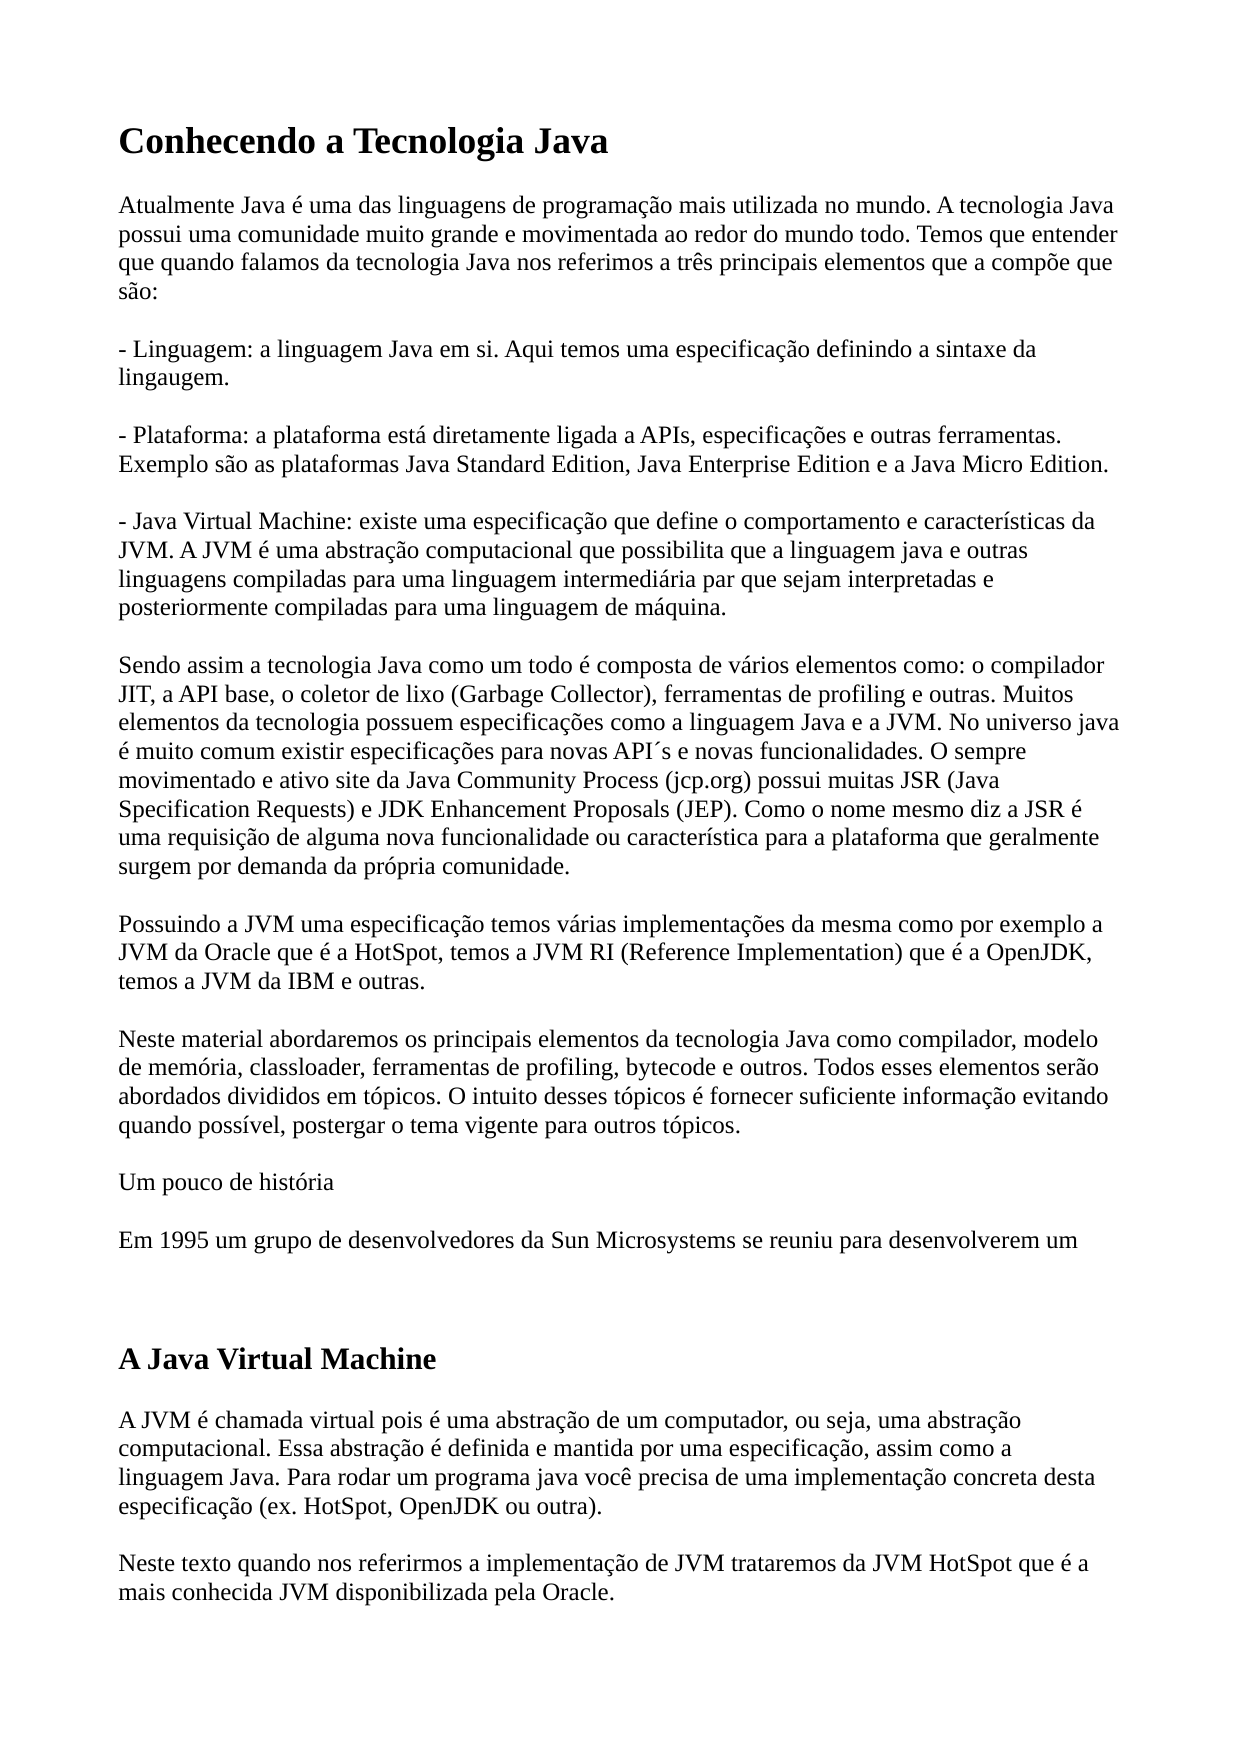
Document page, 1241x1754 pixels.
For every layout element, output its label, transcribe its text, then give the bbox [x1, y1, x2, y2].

text Neste texto quando nos referirmos a implementação de JVM trataremos da JVM HotSpot que é a mais conhecida JVM disponibilizada pela Oracle. [118, 1548, 1122, 1606]
text A JVM é chamada virtual pois é uma abstração de um computador, ou seja, uma abstração computacional. Essa abstração é definida e mantida por uma especificação, assim como a linguagem Java. Para rodar um programa java você precisa de uma implementação concreta desta especificação (ex. HotSpot, OpenJDK ou outra). [118, 1405, 1122, 1520]
text Atualmente Java é uma das linguagens de programação mais utilizada no mundo. A tecnologia Java possui uma comunidade muito grande e movimentada ao redor do mundo todo. Temos que entender que quando falamos da tecnologia Java nos referimos a três principais elementos que a compõe que são: [118, 190, 1122, 305]
text Sendo assim a tecnologia Java como um todo é composta de vários elementos como: o compilador JIT, a API base, o coletor de lixo (Garbage Collector), ferramentas de profiling e outras. Muitos elementos da tecnologia possuem especificações como a linguagem Java e a JVM. No universo java é muito comum existir especificações para novas API´s e novas funcionalidades. O sempre movimentado e ativo site da Java Community Process (jcp.org) possui muitas JSR (Java Specification Requests) e JDK Enhancement Proposals (JEP). Como o nome mesmo diz a JSR é uma requisição de alguma nova funcionalidade ou característica para a plataforma que geralmente surgem por demanda da própria comunidade. [118, 650, 1122, 880]
text Em 1995 um grupo de desenvolvedores da Sun Microsystems se reuniu para desenvolverem um [118, 1225, 1122, 1254]
text Possuindo a JVM uma especificação temos várias implementações da mesma como por exemplo a JVM da Oracle que é a HotSpot, temos a JVM RI (Reference Implementation) que é a OpenJDK, temos a JVM da IBM e outras. [118, 909, 1122, 995]
text A Java Virtual Machine [118, 1340, 1122, 1376]
text Conhecendo a Tecnologia Java [118, 118, 1122, 161]
text - Plataforma: a plataforma está diretamente ligada a APIs, especificações e outras ferramentas. Exemplo são as plataformas Java Standard Edition, Java Enterprise Edition e a Java Micro Edition. [118, 420, 1122, 477]
text Neste material abordaremos os principais elementos da tecnologia Java como compilador, modelo de memória, classloader, ferramentas de profiling, bytecode e outros. Todos esses elementos serão abordados divididos em tópicos. O intuito desses tópicos é fornecer suficiente informação evitando quando possível, postergar o tema vigente para outros tópicos. [118, 1024, 1122, 1139]
text - Java Virtual Machine: existe uma especificação que define o comportamento e características da JVM. A JVM é uma abstração computacional que possibilita que a linguagem java e outras linguagens compiladas para uma linguagem intermediária par que sejam interpretadas e posteriormente compiladas para uma linguagem de máquina. [118, 506, 1122, 621]
text - Linguagem: a linguagem Java em si. Aqui temos uma especificação definindo a sintaxe da lingaugem. [118, 334, 1122, 391]
text Um pouco de história [118, 1167, 1122, 1196]
